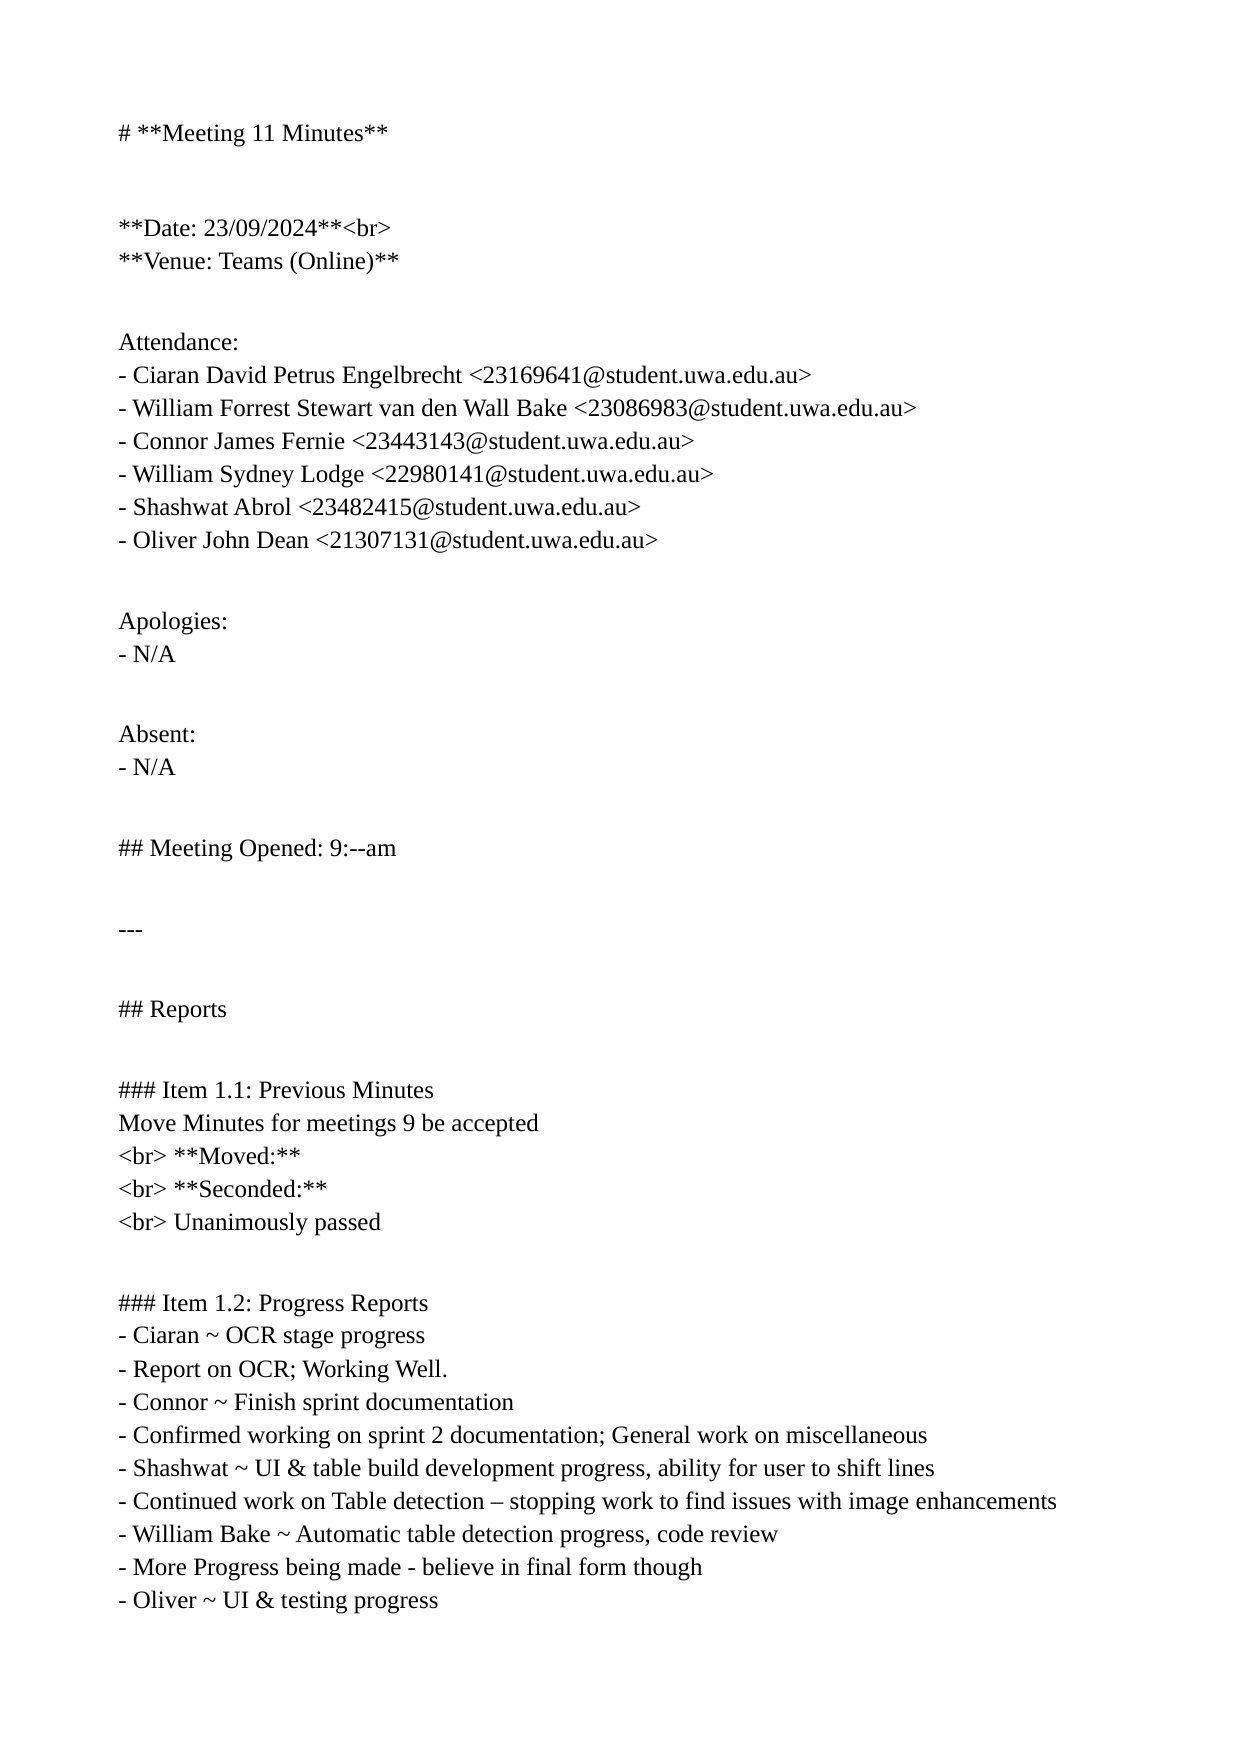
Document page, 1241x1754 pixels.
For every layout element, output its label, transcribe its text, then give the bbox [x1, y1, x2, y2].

text **Venue: Teams (Online)** [118, 246, 1122, 275]
text - Oliver ~ UI & testing progress [118, 1585, 1122, 1613]
text - Oliver John Dean <21307131@student.uwa.edu.au> [118, 525, 1122, 554]
text - Connor James Fernie <23443143@student.uwa.edu.au> [118, 426, 1122, 455]
text - Connor ~ Finish sprint documentation [118, 1387, 1122, 1415]
text --- [118, 914, 1122, 942]
text <br> Unanimously passed [118, 1207, 1122, 1236]
text Attendance: [118, 327, 1122, 356]
text <br> **Moved:** [118, 1141, 1122, 1170]
text - N/A [118, 752, 1122, 781]
text # **Meeting 11 Minutes** [118, 118, 1122, 147]
text - Ciaran ~ OCR stage progress [118, 1321, 1122, 1349]
text - Ciaran David Petrus Engelbrecht <23169641@student.uwa.edu.au> [118, 360, 1122, 389]
text <br> **Seconded:** [118, 1174, 1122, 1203]
text - More Progress being made - believe in final form though [118, 1552, 1122, 1581]
text Move Minutes for meetings 9 be accepted [118, 1108, 1122, 1137]
text ### Item 1.2: Progress Reports [118, 1288, 1122, 1316]
text - N/A [118, 639, 1122, 667]
text **Date: 23/09/2024**<br> [118, 213, 1122, 242]
text - Shashwat ~ UI & table build development progress, ability for user to shift lines [118, 1453, 1122, 1481]
text ### Item 1.1: Previous Minutes [118, 1075, 1122, 1104]
text - William Forrest Stewart van den Wall Bake <23086983@student.uwa.edu.au> [118, 393, 1122, 422]
text - Shashwat Abrol <23482415@student.uwa.edu.au> [118, 492, 1122, 521]
text - Report on OCR; Working Well. [118, 1354, 1122, 1382]
text ## Reports [118, 994, 1122, 1023]
text ## Meeting Opened: 9:--am [118, 833, 1122, 862]
text - William Sydney Lodge <22980141@student.uwa.edu.au> [118, 459, 1122, 488]
text - Confirmed working on sprint 2 documentation; General work on miscellaneous [118, 1420, 1122, 1448]
text - Continued work on Table detection – stopping work to find issues with image enhancements [118, 1486, 1122, 1514]
text Absent: [118, 719, 1122, 748]
text - William Bake ~ Automatic table detection progress, code review [118, 1519, 1122, 1547]
text Apologies: [118, 606, 1122, 634]
